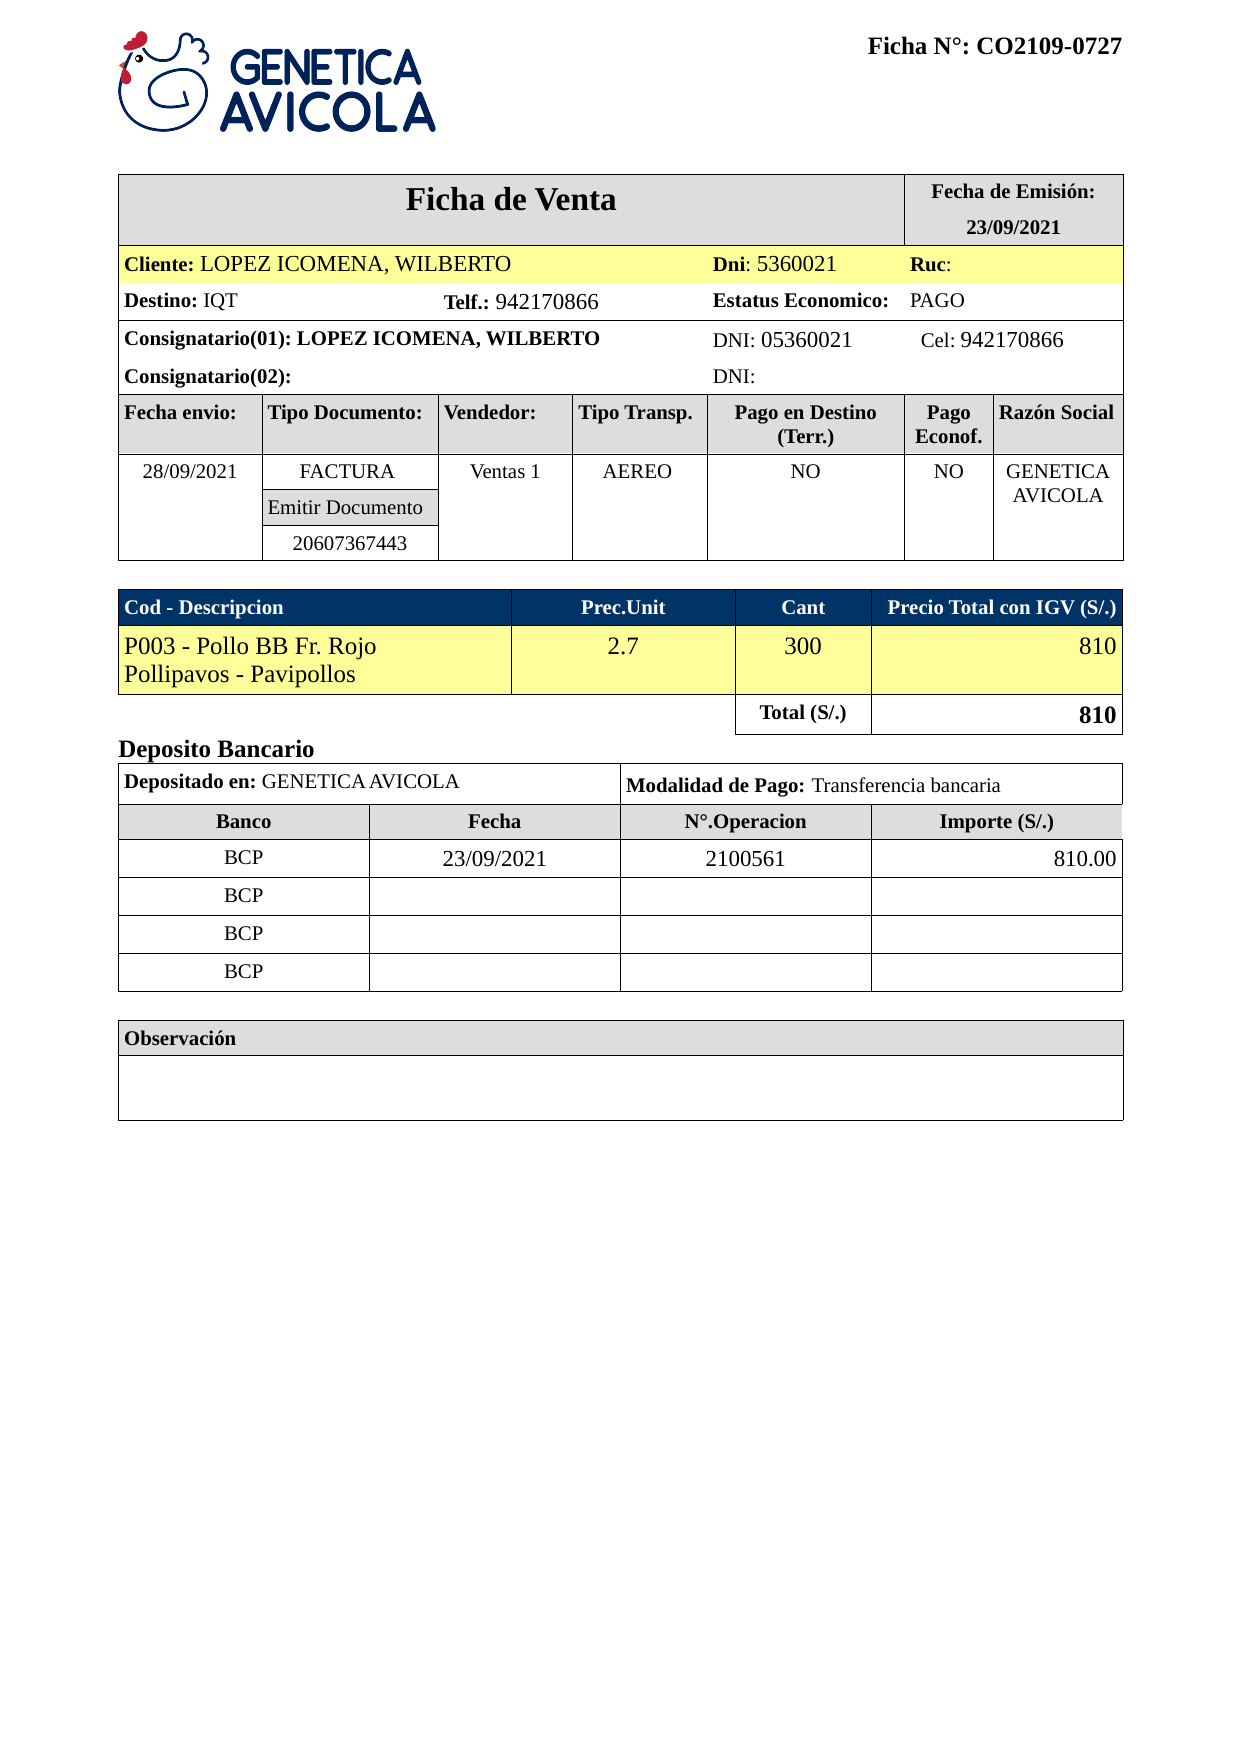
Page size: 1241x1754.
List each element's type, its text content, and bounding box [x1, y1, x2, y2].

table_cell Telf.: 942170866 [438, 283, 707, 320]
table_cell N°.Operacion [621, 805, 871, 839]
table_cell [872, 954, 1122, 991]
table_cell Consignatario(02): [119, 358, 707, 394]
table_cell FACTURA [263, 455, 438, 489]
table_cell 810.00 [872, 840, 1122, 877]
table_cell Dni: 5360021 [707, 246, 904, 283]
table_cell Tipo Transp. [573, 395, 707, 453]
table_header Cod - Descripcion [119, 590, 511, 625]
table_cell 810 [872, 626, 1122, 694]
table_cell Ruc: [904, 246, 1123, 283]
table_cell Consignatario(01): LOPEZ ICOMENA, WILBERTO [119, 321, 707, 358]
table_cell [621, 916, 871, 953]
table_cell [370, 878, 620, 915]
table_cell P003 - Pollo BB Fr. Rojo Pollipavos - Pavipollos [119, 626, 511, 694]
table_header Modalidad de Pago: Transferencia bancaria [621, 764, 1122, 803]
table_header Cant [736, 590, 871, 625]
table_cell [370, 916, 620, 953]
table_cell Tipo Documento: [263, 395, 438, 453]
table_cell Razón Social [994, 395, 1123, 453]
table_cell 23/09/2021 [370, 840, 620, 877]
table_cell Importe (S/.) [872, 805, 1122, 839]
table_cell [370, 954, 620, 991]
table_cell AEREO [573, 455, 707, 560]
table_cell Vendedor: [439, 395, 572, 453]
table_cell BCP [119, 840, 369, 877]
table_cell 2.7 [512, 626, 735, 694]
table_cell Banco [119, 805, 369, 839]
table_cell 2100561 [621, 840, 871, 877]
table_cell Emitir Documento [263, 490, 438, 525]
table_cell Cel: 942170866 [915, 321, 1123, 358]
table_cell NO [905, 455, 993, 560]
table_cell [511, 695, 735, 734]
table_cell Estatus Economico: [707, 283, 904, 320]
table_cell DNI: [707, 358, 1123, 394]
table_cell [872, 878, 1122, 915]
text Deposito Bancario [118, 734, 1122, 763]
table_cell Pago en Destino (Terr.) [708, 395, 904, 453]
table_header Depositado en: GENETICA AVICOLA [119, 764, 620, 803]
table_cell [119, 1056, 1123, 1119]
table_cell 20607367443 [263, 526, 438, 560]
table_header Fecha de Emisión: [905, 175, 1123, 209]
table_cell [872, 916, 1122, 953]
table_cell 810 [872, 695, 1122, 734]
table_cell Fecha envio: [119, 395, 262, 453]
table_cell GENETICA AVICOLA [994, 455, 1123, 560]
table_header Ficha de Venta [119, 175, 904, 245]
table_cell BCP [119, 878, 369, 915]
table_header Precio Total con IGV (S/.) [872, 590, 1122, 625]
table_cell [621, 954, 871, 991]
table_cell DNI: 05360021 [707, 321, 915, 358]
table_cell PAGO [904, 283, 1123, 320]
table_header Observación [119, 1021, 1123, 1055]
table_cell Total (S/.) [736, 695, 871, 734]
table_cell Cliente: LOPEZ ICOMENA, WILBERTO [119, 246, 707, 283]
table_cell [118, 695, 511, 734]
table_cell 300 [736, 626, 871, 694]
table_cell Fecha [370, 805, 620, 839]
table_cell BCP [119, 916, 369, 953]
table_cell BCP [119, 954, 369, 991]
table_cell [621, 878, 871, 915]
picture [118, 31, 436, 132]
table_cell NO [708, 455, 904, 560]
table_cell Destino: IQT [119, 283, 438, 320]
table_cell 28/09/2021 [119, 455, 262, 560]
table_header Prec.Unit [512, 590, 735, 625]
table_cell 23/09/2021 [905, 209, 1123, 245]
table_cell Ventas 1 [439, 455, 572, 560]
table_cell Pago Econof. [905, 395, 993, 453]
